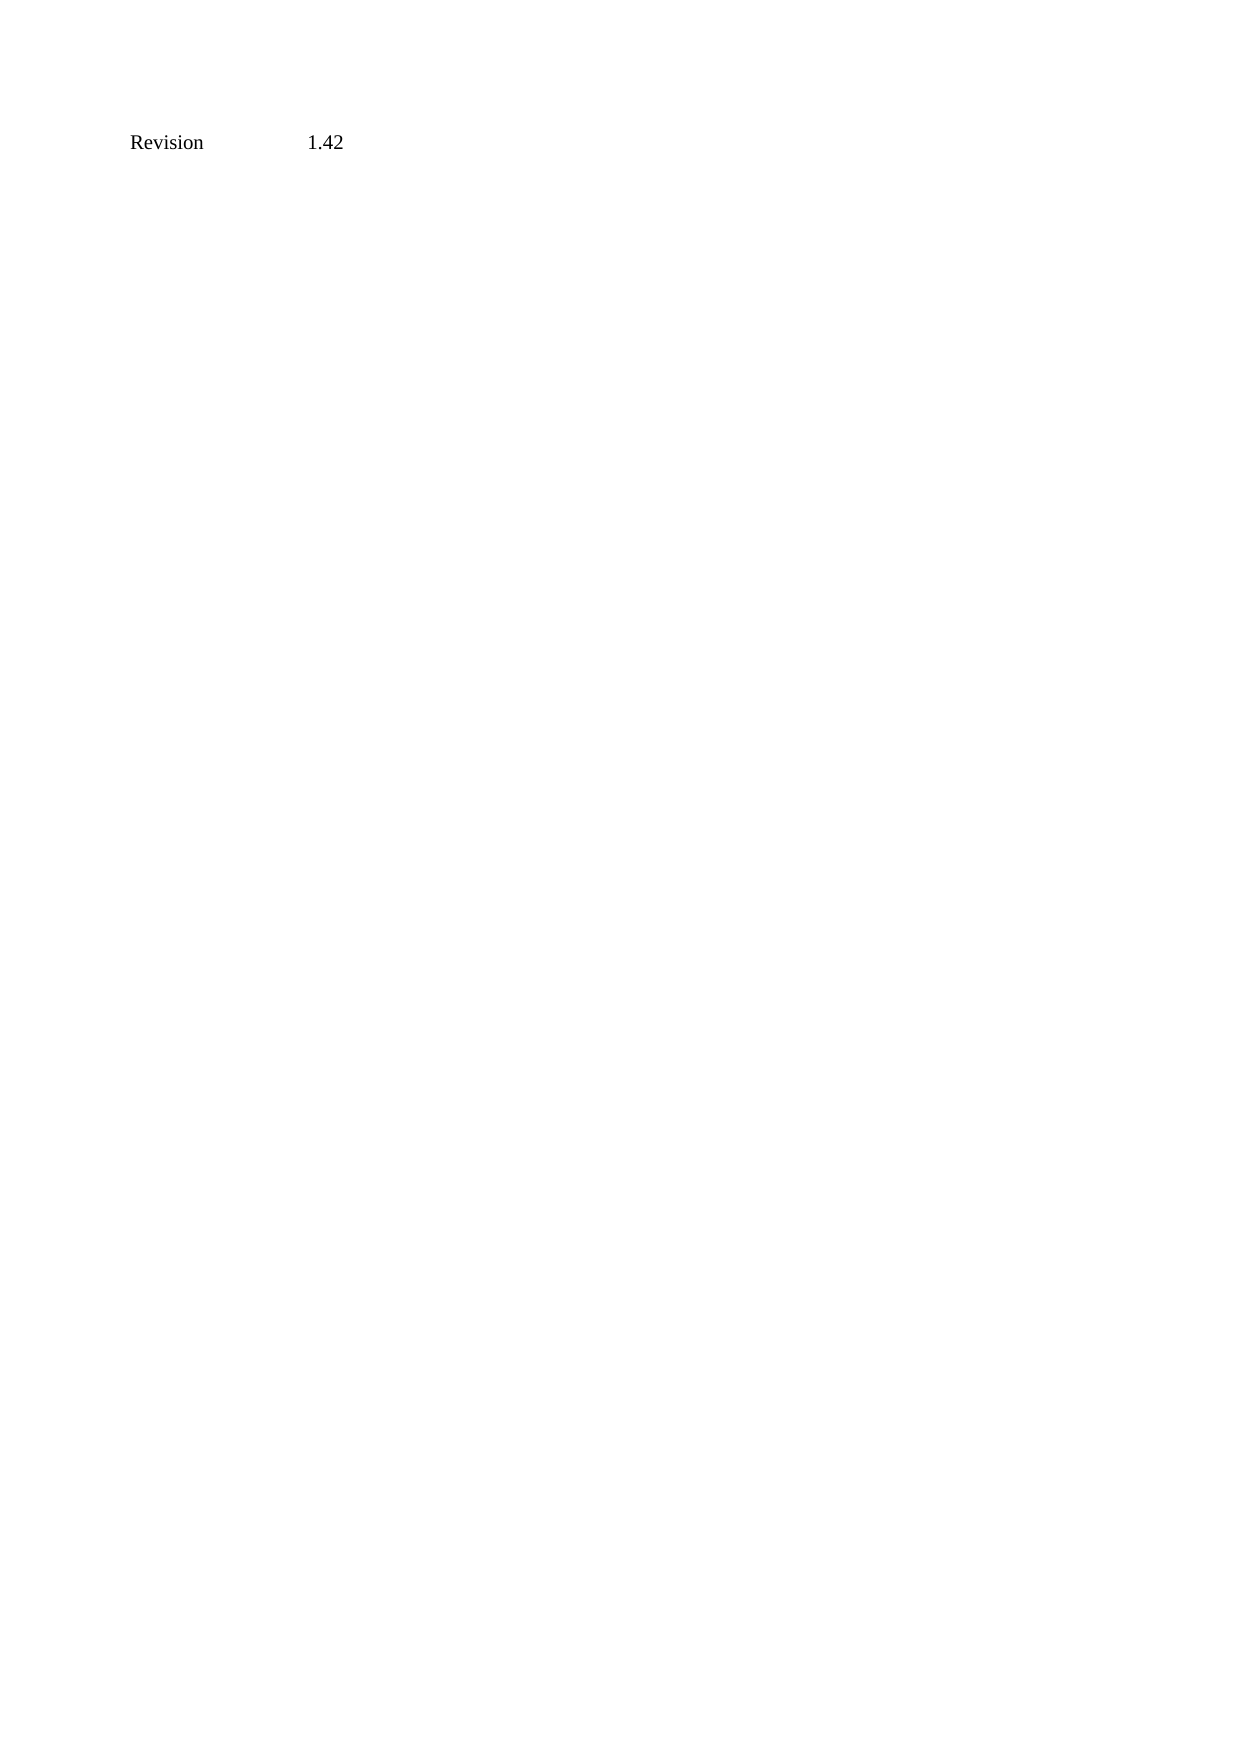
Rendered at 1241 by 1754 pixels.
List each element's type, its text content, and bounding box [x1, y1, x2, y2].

table_cell 1.42 [295, 118, 1122, 166]
table_cell Revision [118, 118, 295, 166]
